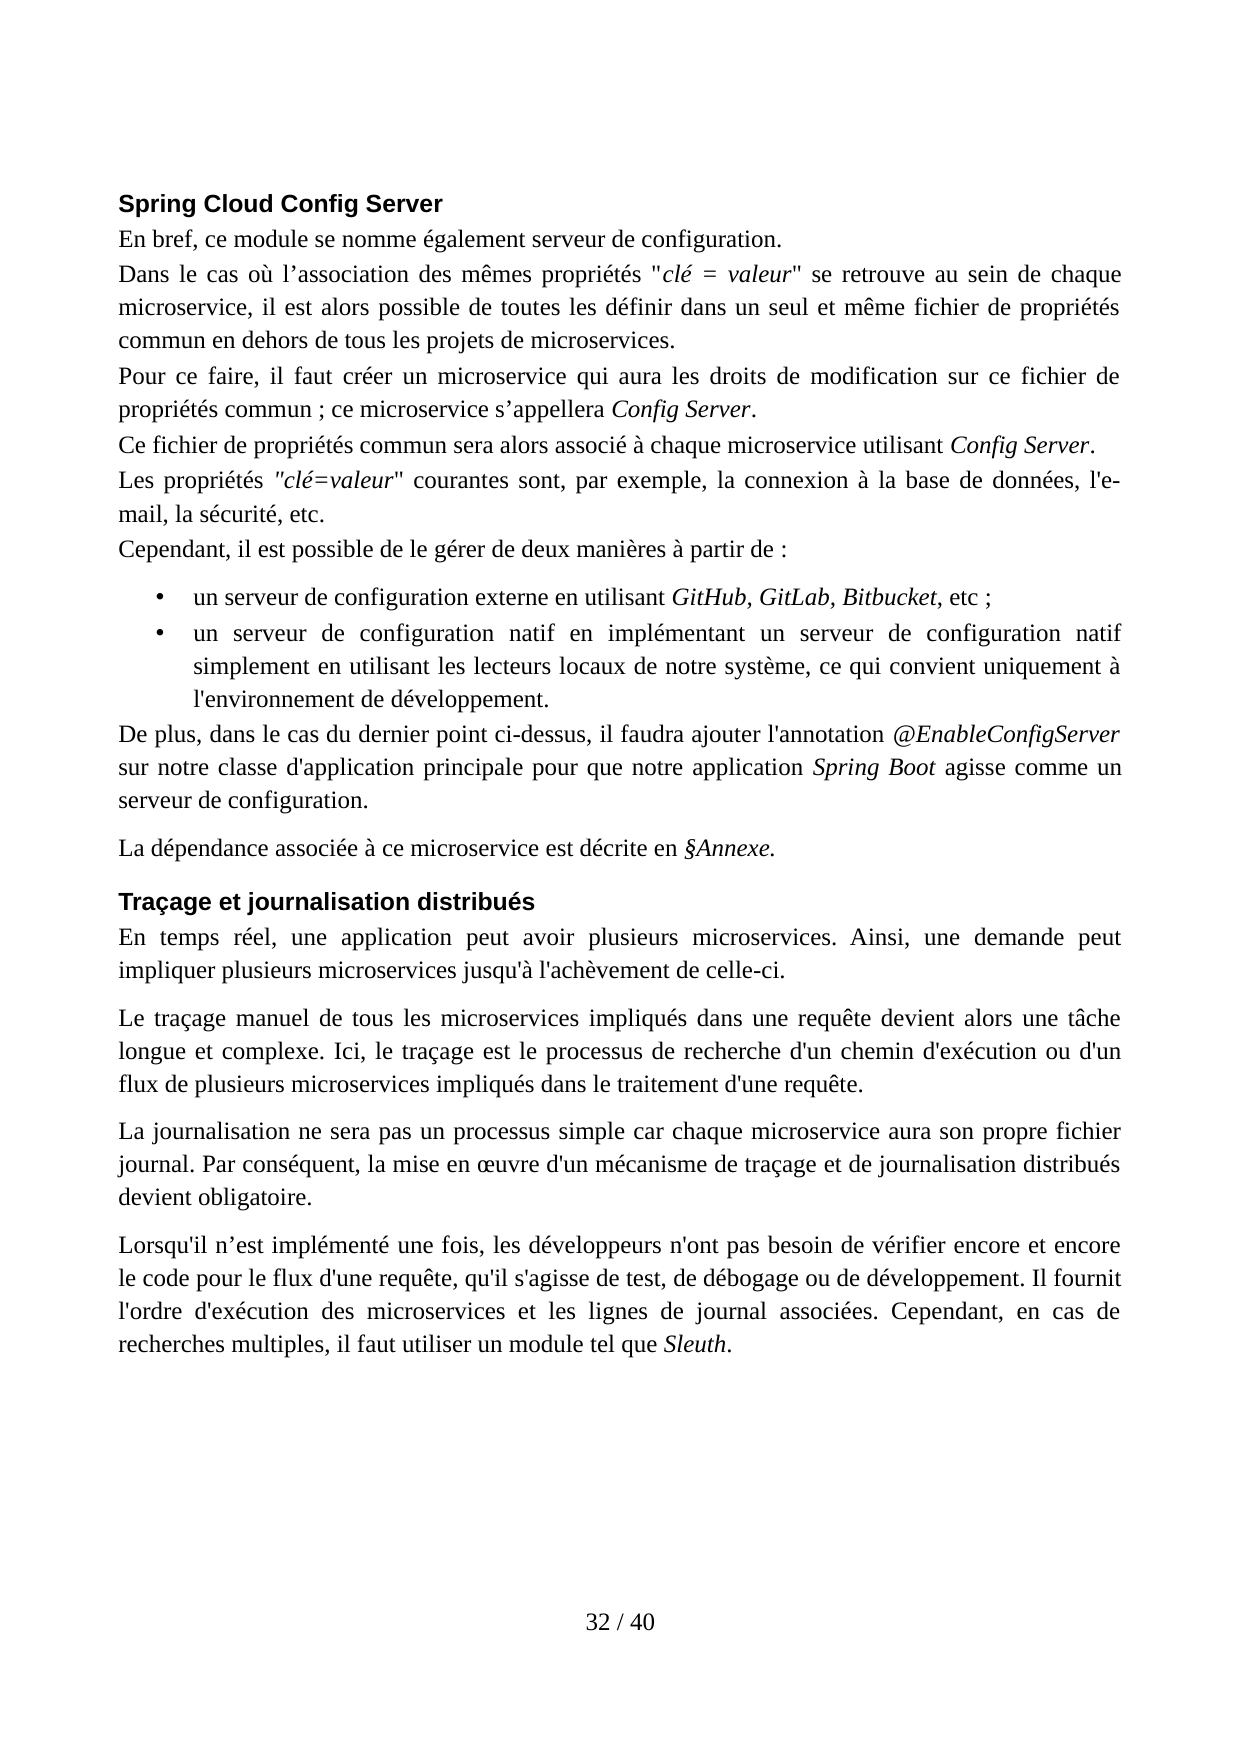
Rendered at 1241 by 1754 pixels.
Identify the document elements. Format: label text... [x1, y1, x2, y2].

text Pour ce faire, il faut créer un microservice qui aura les droits de modification sur ce fichier de propriétés commun ; ce microservice s’appellera Config Server. [118, 361, 1122, 423]
subtitle Spring Cloud Config Server [118, 189, 1122, 217]
text En bref, ce module se nomme également serveur de configuration. [118, 224, 1122, 252]
list un serveur de configuration natif en implémentant un serveur de configuration natif simplement en utilisant les lecteurs locaux de notre système, ce qui convient uniquement à l'environnement de développement. [156, 618, 1122, 712]
text Dans le cas où l’association des mêmes propriétés "clé = valeur" se retrouve au sein de chaque microservice, il est alors possible de toutes les définir dans un seul et même fichier de propriétés commun en dehors de tous les projets de microservices. [118, 259, 1122, 354]
text Lorsqu'il n’est implémenté une fois, les développeurs n'ont pas besoin de vérifier encore et encore le code pour le flux d'une requête, qu'il s'agisse de test, de débogage ou de développement. Il fournit l'ordre d'exécution des microservices et les lignes de journal associées. Cependant, en cas de recherches multiples, il faut utiliser un module tel que Sleuth. [118, 1230, 1122, 1358]
text La dépendance associée à ce microservice est décrite en §Annexe. [118, 833, 1122, 862]
text Cependant, il est possible de le gérer de deux manières à partir de : [118, 534, 1122, 563]
text Le traçage manuel de tous les microservices impliqués dans une requête devient alors une tâche longue et complexe. Ici, le traçage est le processus de recherche d'un chemin d'exécution ou d'un flux de plusieurs microservices impliqués dans le traitement d'une requête. [118, 1003, 1122, 1097]
text Ce fichier de propriétés commun sera alors associé à chaque microservice utilisant Config Server. [118, 430, 1122, 459]
list un serveur de configuration externe en utilisant GitHub, GitLab, Bitbucket, etc ; [156, 582, 1122, 611]
text Les propriétés "clé=valeur" courantes sont, par exemple, la connexion à la base de données, l'e-mail, la sécurité, etc. [118, 466, 1122, 527]
text De plus, dans le cas du dernier point ci-dessus, il faudra ajouter l'annotation @EnableConfigServer sur notre classe d'application principale pour que notre application Spring Boot agisse comme un serveur de configuration. [118, 719, 1122, 814]
text La journalisation ne sera pas un processus simple car chaque microservice aura son propre fichier journal. Par conséquent, la mise en œuvre d'un mécanisme de traçage et de journalisation distribués devient obligatoire. [118, 1116, 1122, 1211]
text En temps réel, une application peut avoir plusieurs microservices. Ainsi, une demande peut impliquer plusieurs microservices jusqu'à l'achèvement de celle-ci. [118, 922, 1122, 984]
subtitle Traçage et journalisation distribués [118, 887, 1122, 916]
